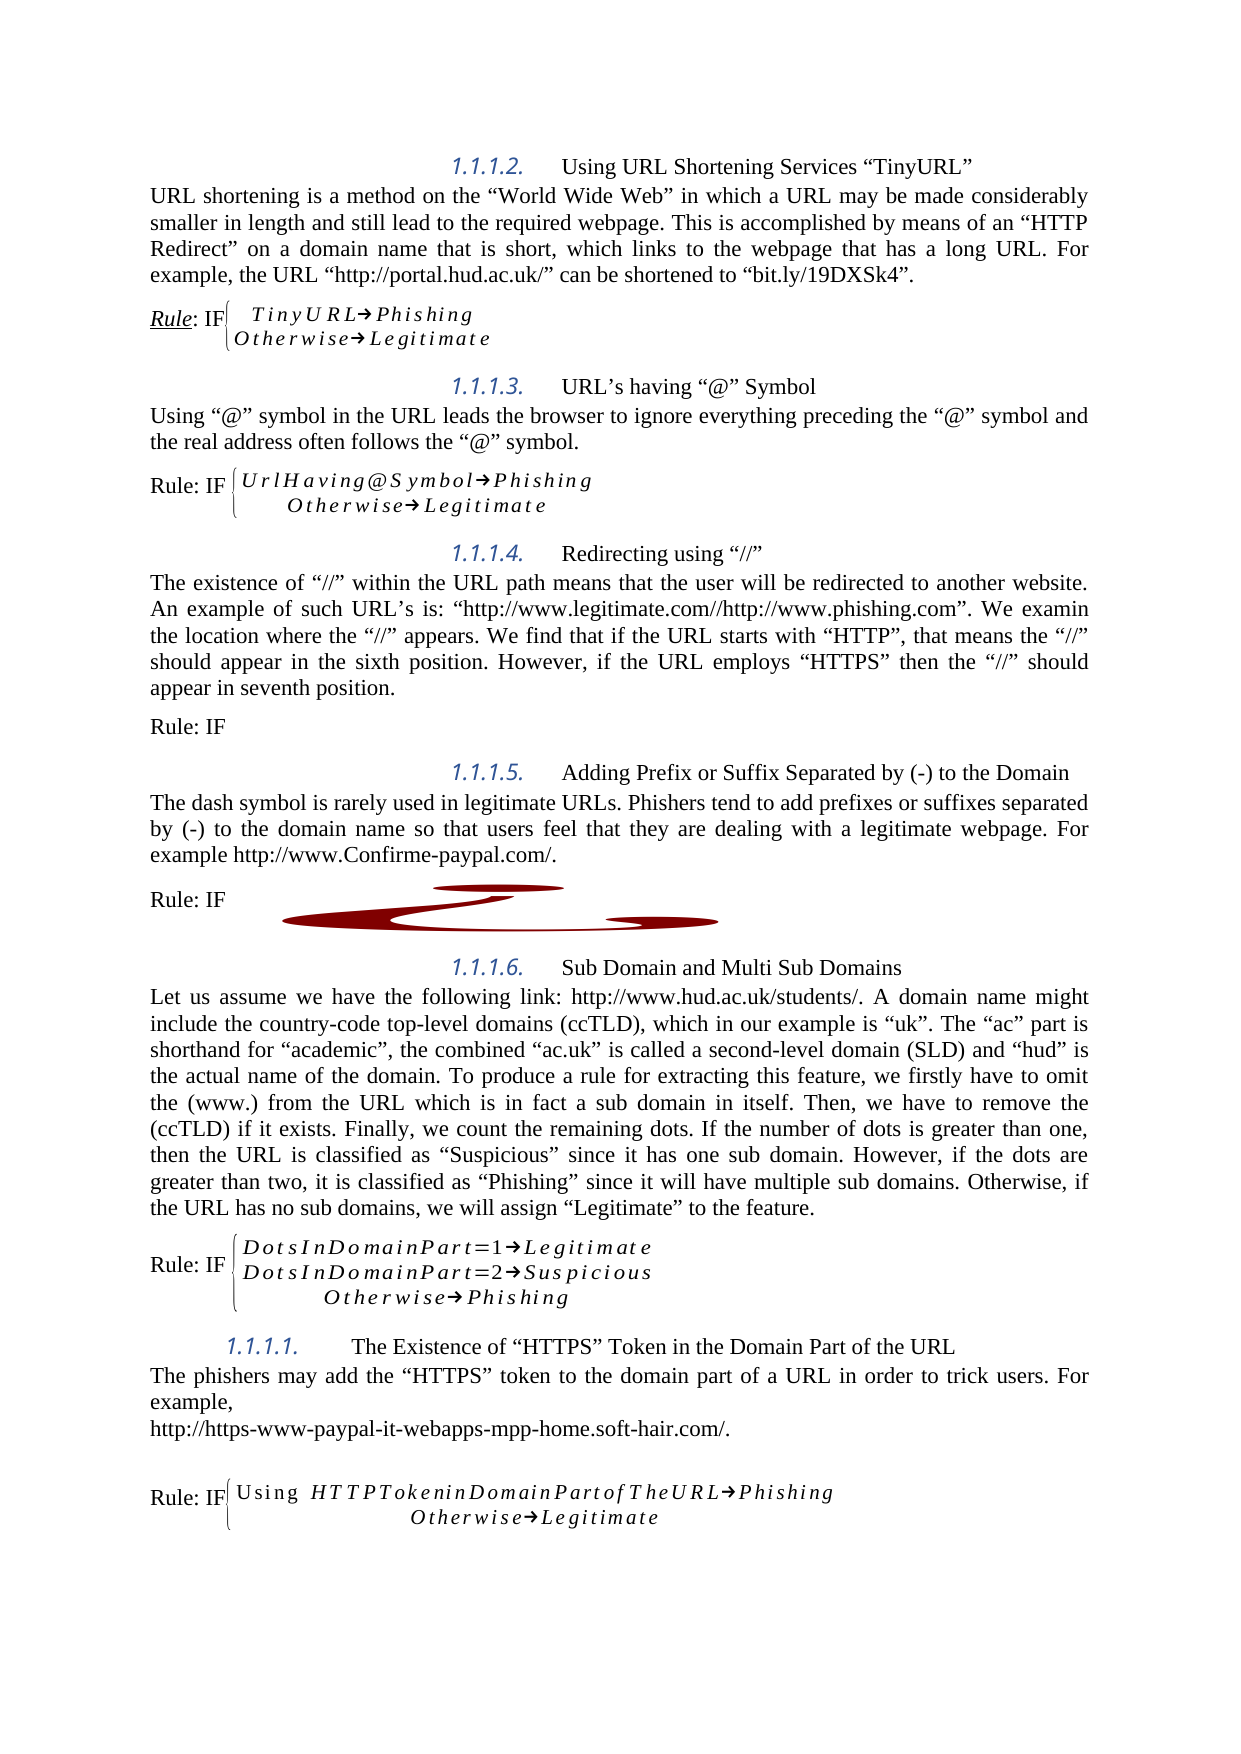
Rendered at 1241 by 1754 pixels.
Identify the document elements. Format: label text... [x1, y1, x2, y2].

text Using “@” symbol in the URL leads the browser to ignore everything preceding the “@” symbol and the real address often follows the “@” symbol. [150, 402, 1090, 455]
text The dash symbol is rarely used in legitimate URLs. Phishers tend to add prefixes or suffixes separated by (-) to the domain name so that users feel that they are dealing with a legitimate webpage. For example http://www.Confirme-paypal.com/. [150, 789, 1090, 868]
subtitle Using URL Shortening Services “TinyURL” [450, 150, 1090, 181]
text URL shortening is a method on the “World Wide Web” in which a URL may be made considerably smaller in length and still lead to the required webpage. This is accomplished by means of an “HTTP Redirect” on a domain name that is short, which links to the webpage that has a long URL. For example, the URL “http://portal.hud.ac.uk/” can be shortened to “bit.ly/19DXSk4”. [150, 182, 1090, 288]
text Rule: IF [150, 300, 1090, 353]
text Rule: IF [150, 1478, 1090, 1532]
text The existence of “//” within the URL path means that the user will be redirected to another website. An example of such URL’s is: “http://www.legitimate.com//http://www.phishing.com”. We examin the location where the “//” appears. We find that if the URL starts with “HTTP”, that means the “//” should appear in the sixth position. However, if the URL employs “HTTPS” then the “//” should appear in seventh position. [150, 569, 1090, 701]
text Let us assume we have the following link: http://www.hud.ac.uk/students/. A domain name might include the country-code top-level domains (ccTLD), which in our example is “uk”. The “ac” part is shorthand for “academic”, the combined “ac.uk” is called a second-level domain (SLD) and “hud” is the actual name of the domain. To produce a rule for extracting this feature, we firstly have to omit the (www.) from the URL which is in fact a sub domain in itself. Then, we have to remove the (ccTLD) if it exists. Finally, we count the remaining dots. If the number of dots is greater than one, then the URL is classified as “Suspicious” since it has one sub domain. However, if the dots are greater than two, it is classified as “Phishing” since it will have multiple sub domains. Otherwise, if the URL has no sub domains, we will assign “Legitimate” to the feature. [150, 983, 1090, 1220]
text Rule: IF [150, 1233, 1090, 1313]
text Rule: IF [150, 880, 1090, 934]
text Rule: IF [150, 713, 1090, 739]
text The phishers may add the “HTTPS” token to the domain part of a URL in order to trick users. For example, http://https-www-paypal-it-webapps-mpp-home.soft-hair.com/. [150, 1362, 1090, 1441]
subtitle Redirecting using “//” [450, 536, 1090, 568]
subtitle Adding Prefix or Suffix Separated by (-) to the Domain [450, 756, 1090, 787]
text Rule: IF [150, 467, 1090, 520]
subtitle URL’s having “@” Symbol [450, 369, 1090, 401]
subtitle The Existence of “HTTPS” Token in the Domain Part of the URL [225, 1329, 1090, 1361]
subtitle Sub Domain and Multi Sub Domains [450, 951, 1090, 982]
